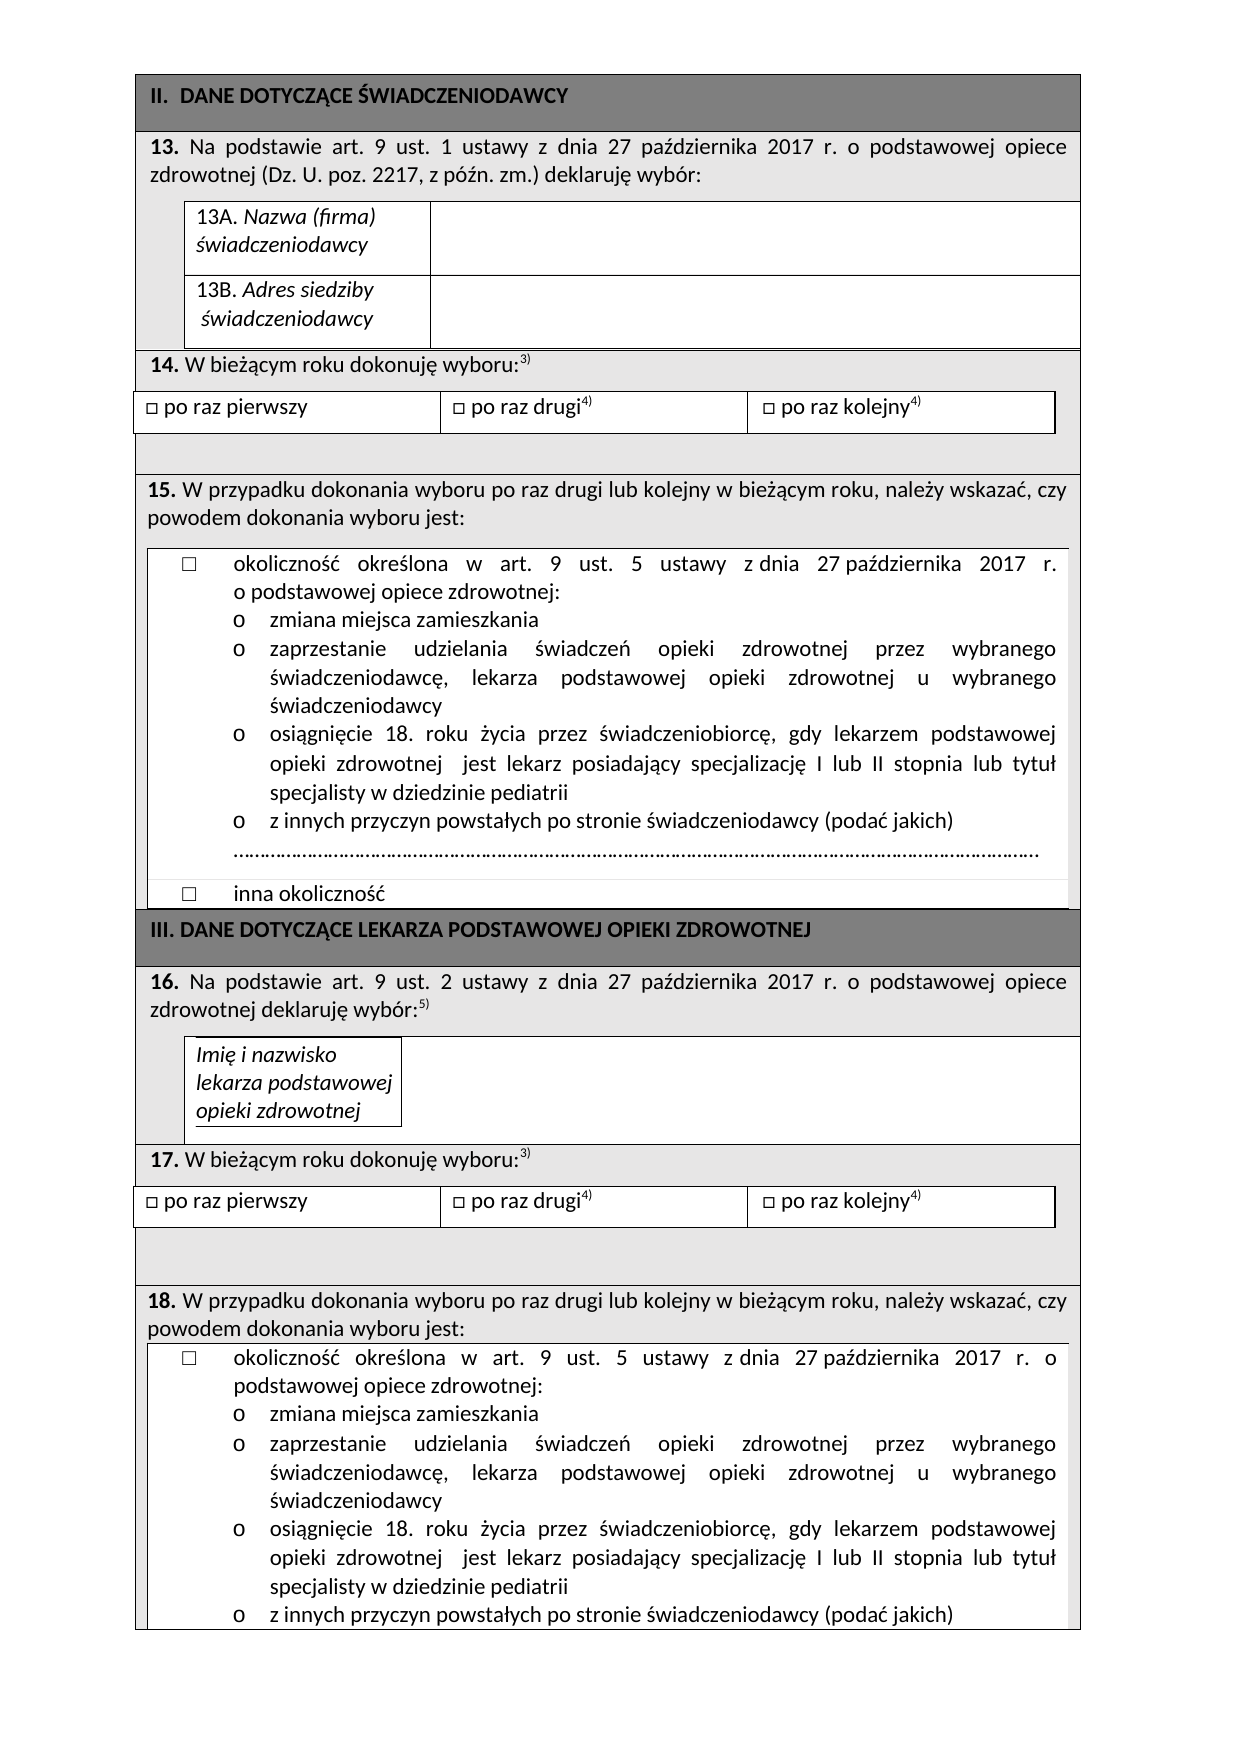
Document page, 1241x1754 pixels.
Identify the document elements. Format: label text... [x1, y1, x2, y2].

table_header □ po raz drugi4) [441, 1187, 747, 1227]
table_cell 14. W bieżącym roku dokonuję wyboru:3) [136, 351, 1080, 474]
table_header [431, 202, 1080, 274]
table_cell 16. Na podstawie art. 9 ust. 2 ustawy z dnia 27 października 2017 r. o podstawowej opiece zdrowotnej deklaruję wybór:5) [136, 967, 1080, 1144]
table_cell DANE DOTYCZĄCE ŚWIADCZENIODAWCY [136, 75, 1080, 131]
table_header □ po raz drugi4) [441, 392, 747, 433]
table_header okoliczność określona w art. 9 ust. 5 ustawy z dnia 27 października 2017 r. o podstawowej opiece zdrowotnej: zmiana miejsca zamieszkania zaprzestanie udzielania świadczeń opieki zdrowotnej przez wybranego świadczeniodawcę, lekarza podstawowej opieki zdrowotnej u wybranego świadczeniodawcy osiągnięcie 18. roku życia przez świadczeniobiorcę, gdy lekarzem podstawowej opieki zdrowotnej jest lekarz posiadający specjalizację I lub II stopnia lub tytuł specjalisty w dziedzinie pediatrii z innych przyczyn powstałych po stronie świadczeniodawcy (podać jakich) ……………………………………………………………………………………………………………………………………… [148, 549, 1068, 879]
table_header 13A. Nazwa (firma) świadczeniodawcy [185, 202, 430, 274]
table_cell inna okoliczność [148, 880, 1068, 908]
table_cell 13. Na podstawie art. 9 ust. 1 ustawy z dnia 27 października 2017 r. o podstawowej opiece zdrowotnej (Dz. U. poz. 2217, z późn. zm.) deklaruję wybór: [136, 132, 1080, 349]
table_header okoliczność określona w art. 9 ust. 5 ustawy z dnia 27 października 2017 r. o podstawowej opiece zdrowotnej: zmiana miejsca zamieszkania zaprzestanie udzielania świadczeń opieki zdrowotnej przez wybranego świadczeniodawcę, lekarza podstawowej opieki zdrowotnej u wybranego świadczeniodawcy osiągnięcie 18. roku życia przez świadczeniobiorcę, gdy lekarzem podstawowej opieki zdrowotnej jest lekarz posiadający specjalizację I lub II stopnia lub tytuł specjalisty w dziedzinie pediatrii z innych przyczyn powstałych po stronie świadczeniodawcy (podać jakich) [148, 1344, 1068, 1629]
table_cell 13B. Adres siedziby świadczeniodawcy [185, 276, 430, 348]
table_cell [431, 276, 1080, 348]
table_header □ po raz kolejny4) [748, 392, 1054, 433]
table_cell 18. W przypadku dokonania wyboru po raz drugi lub kolejny w bieżącym roku, należy wskazać, czy powodem dokonania wyboru jest: [136, 1286, 1080, 1629]
table_cell 15. W przypadku dokonania wyboru po raz drugi lub kolejny w bieżącym roku, należy wskazać, czy powodem dokonania wyboru jest: [136, 475, 1080, 909]
table_header □ po raz pierwszy [134, 1187, 440, 1227]
table_header [431, 1037, 1080, 1144]
table_header Imię i nazwisko lekarza podstawowej opieki zdrowotnej [185, 1037, 431, 1144]
table_cell 17. W bieżącym roku dokonuję wyboru:3) [136, 1145, 1080, 1285]
table_cell DANE DOTYCZĄCE LEKARZA PODSTAWOWEJ OPIEKI ZDROWOTNEJ [136, 910, 1080, 966]
table_header □ po raz pierwszy [134, 392, 440, 433]
table_header □ po raz kolejny4) [748, 1187, 1054, 1227]
